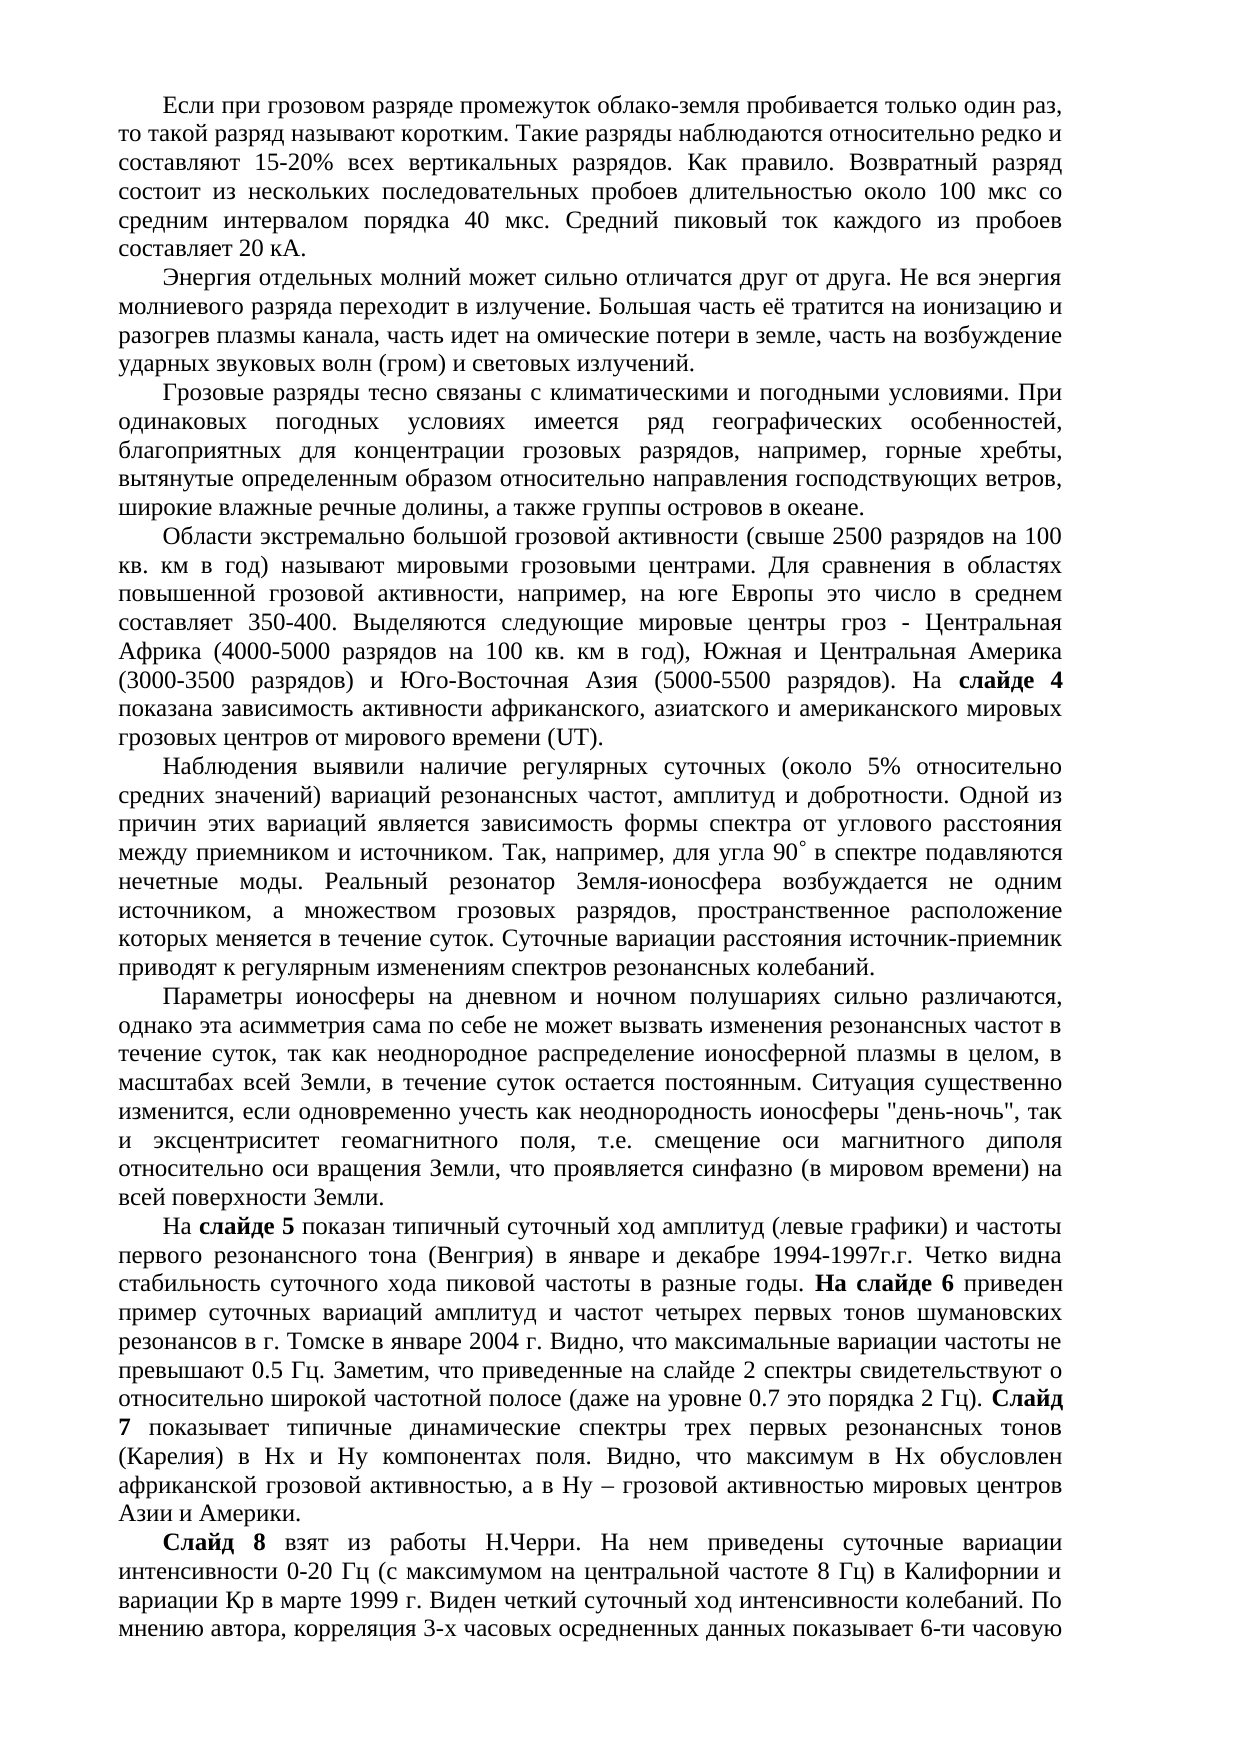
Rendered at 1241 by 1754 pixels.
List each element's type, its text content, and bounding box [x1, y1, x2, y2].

text Параметры ионосферы на дневном и ночном полушариях сильно различаются, однако эта асимметрия сама по себе не может вызвать изменения резонансных частот в течение суток, так как неоднородное распределение ионосферной плазмы в целом, в масштабах всей Земли, в течение суток остается постоянным. Ситуация существенно изменится, если одновременно учесть как неоднородность ионосферы "день-ночь", так и эксцентриситет геомагнитного поля, т.е. смещение оси магнитного диполя относительно оси вращения Земли, что проявляется синфазно (в мировом времени) на всей поверхности Земли. [118, 981, 1063, 1211]
text Если при грозовом разряде промежуток облако-земля пробивается только один раз, то такой разряд называют коротким. Такие разряды наблюдаются относительно редко и составляют 15-20% всех вертикальных разрядов. Как правило. Возвратный разряд состоит из нескольких последовательных пробоев длительностью около 100 мкс со средним интервалом порядка 40 мкс. Средний пиковый ток каждого из пробоев составляет 20 кА. [118, 90, 1063, 262]
text Области экстремально большой грозовой активности (свыше 2500 разрядов на 100 кв. км в год) называют мировыми грозовыми центрами. Для сравнения в областях повышенной грозовой активности, например, на юге Европы это число в среднем составляет 350-400. Выделяются следующие мировые центры гроз - Центральная Африка (4000-5000 разрядов на 100 кв. км в год), Южная и Центральная Америка (3000-3500 разрядов) и Юго-Восточная Азия (5000-5500 разрядов). На слайде 4 показана зависимость активности африканского, азиатского и американского мировых грозовых центров от мирового времени (UT). [118, 521, 1063, 751]
text Грозовые разряды тесно связаны с климатическими и погодными условиями. При одинаковых погодных условиях имеется ряд географических особенностей, благоприятных для концентрации грозовых разрядов, например, горные хребты, вытянутые определенным образом относительно направления господствующих ветров, широкие влажные речные долины, а также группы островов в океане. [118, 377, 1063, 521]
text Слайд 8 взят из работы Н.Черри. На нем приведены суточные вариации интенсивности 0-20 Гц (с максимумом на центральной частоте 8 Гц) в Калифорнии и вариации Кр в марте 1999 г. Виден четкий суточный ход интенсивности колебаний. По мнению автора, корреляция 3-х часовых осредненных данных показывает 6-ти часовую [118, 1527, 1063, 1642]
text Наблюдения выявили наличие регулярных суточных (около 5% относительно средних значений) вариаций резонансных частот, амплитуд и добротности. Одной из причин этих вариаций является зависимость формы спектра от углового расстояния между приемником и источником. Так, например, для угла 90 в спектре подавляются нечетные моды. Реальный резонатор Земля-ионосфера возбуждается не одним источником, а множеством грозовых разрядов, пространственное расположение которых меняется в течение суток. Суточные вариации расстояния источник-приемник приводят к регулярным изменениям спектров резонансных колебаний. [118, 751, 1063, 981]
text На слайде 5 показан типичный суточный ход амплитуд (левые графики) и частоты первого резонансного тона (Венгрия) в январе и декабре 1994-1997г.г. Четко видна стабильность суточного хода пиковой частоты в разные годы. На слайде 6 приведен пример суточных вариаций амплитуд и частот четырех первых тонов шумановских резонансов в г. Томске в январе 2004 г. Видно, что максимальные вариации частоты не превышают 0.5 Гц. Заметим, что приведенные на слайде 2 спектры свидетельствуют о относительно широкой частотной полосе (даже на уровне 0.7 это порядка 2 Гц). Слайд 7 показывает типичные динамические спектры трех первых резонансных тонов (Карелия) в Нх и Ну компонентах поля. Видно, что максимум в Нх обусловлен африканской грозовой активностью, а в Ну – грозовой активностью мировых центров Азии и Америки. [118, 1211, 1063, 1527]
text Энергия отдельных молний может сильно отличатся друг от друга. Не вся энергия молниевого разряда переходит в излучение. Большая часть её тратится на ионизацию и разогрев плазмы канала, часть идет на омические потери в земле, часть на возбуждение ударных звуковых волн (гром) и световых излучений. [118, 262, 1063, 377]
